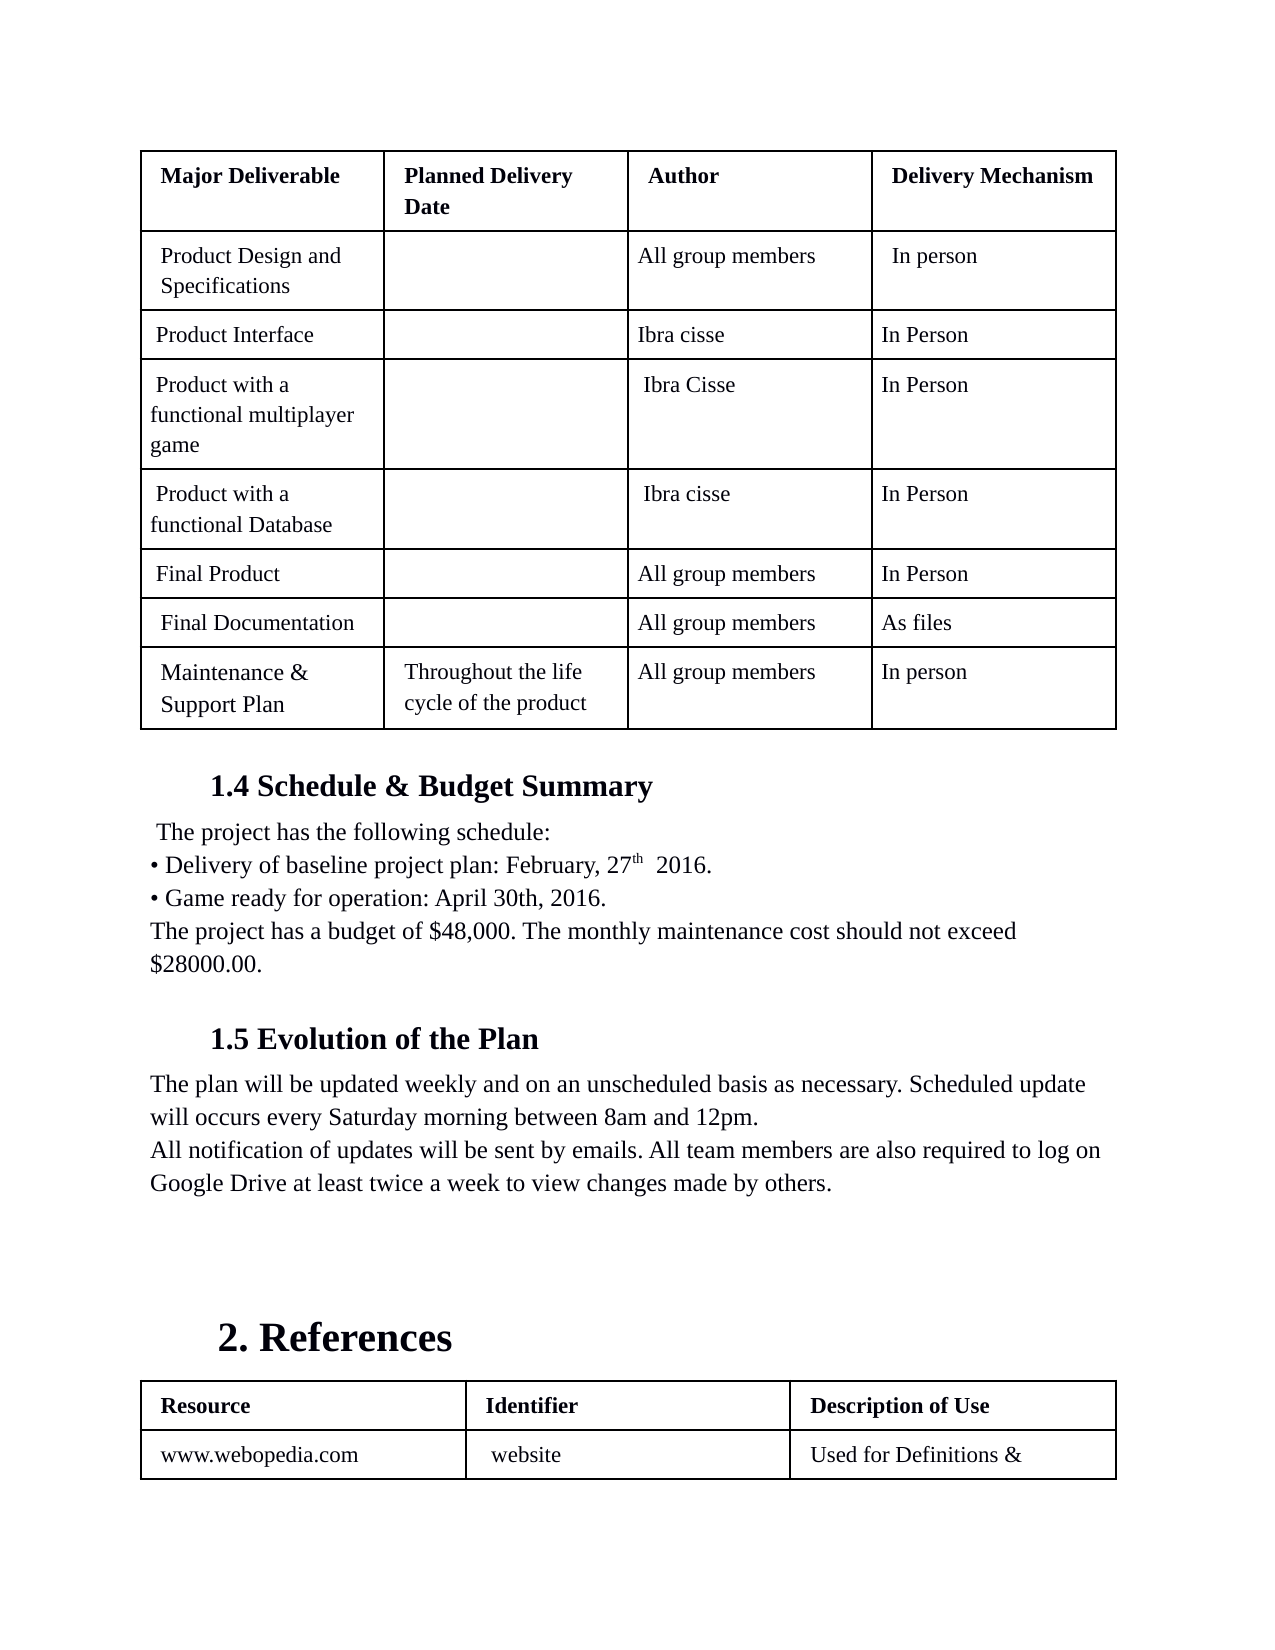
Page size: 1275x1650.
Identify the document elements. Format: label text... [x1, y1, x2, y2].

table_cell In person [873, 232, 1115, 309]
table_cell [385, 232, 627, 309]
table_cell Product Interface [142, 311, 383, 358]
table_cell Final Documentation [142, 599, 383, 646]
table_cell Product with a functional Database [142, 470, 383, 547]
table_cell In Person [873, 470, 1115, 547]
text All notification of updates will be sent by emails. All team members are also required to log on Google Drive at least twice a week to view changes made by others. [150, 1136, 1125, 1197]
table_cell website [467, 1431, 789, 1478]
table_cell All group members [629, 232, 871, 309]
text • Game ready for operation: April 30th, 2016. [150, 883, 1125, 912]
table_header Delivery Mechanism [873, 152, 1115, 229]
table_cell In Person [873, 360, 1115, 468]
table_header Major Deliverable [142, 152, 383, 229]
table_cell All group members [629, 599, 871, 646]
table_header Planned Delivery Date [385, 152, 627, 229]
subtitle 1.4 Schedule & Budget Summary [150, 768, 1125, 804]
table_cell Product with a functional multiplayer game [142, 360, 383, 468]
text The project has the following schedule: [150, 817, 1125, 846]
table_cell Used for Definitions & [791, 1431, 1115, 1478]
table_cell www.webopedia.com [142, 1431, 465, 1478]
table_cell [385, 550, 627, 597]
table_cell All group members [629, 648, 871, 728]
table_cell Throughout the life cycle of the product [385, 648, 627, 728]
text The plan will be updated weekly and on an unscheduled basis as necessary. Scheduled update will occurs every Saturday morning between 8am and 12pm. [150, 1069, 1125, 1131]
table_cell Ibra Cisse [629, 360, 871, 468]
table_cell [385, 360, 627, 468]
table_header Resource [142, 1382, 465, 1429]
table_header Identifier [467, 1382, 789, 1429]
table_cell Product Design and Specifications [142, 232, 383, 309]
table_cell [385, 599, 627, 646]
subtitle 2. References [150, 1312, 1125, 1360]
table_cell [385, 311, 627, 358]
subtitle 1.5 Evolution of the Plan [150, 1020, 1125, 1056]
table_cell Ibra cisse [629, 311, 871, 358]
table_header Description of Use [791, 1382, 1115, 1429]
table_header Author [629, 152, 871, 229]
table_cell As files [873, 599, 1115, 646]
table_cell Final Product [142, 550, 383, 597]
table_cell In person [873, 648, 1115, 728]
table_cell In Person [873, 311, 1115, 358]
table_cell [385, 470, 627, 547]
table_cell All group members [629, 550, 871, 597]
table_cell Ibra cisse [629, 470, 871, 547]
text The project has a budget of $48,000. The monthly maintenance cost should not exceed $28000.00. [150, 916, 1125, 978]
text • Delivery of baseline project plan: February, 27th 2016. [150, 850, 1125, 879]
table_cell Maintenance & Support Plan [142, 648, 383, 728]
table_cell In Person [873, 550, 1115, 597]
